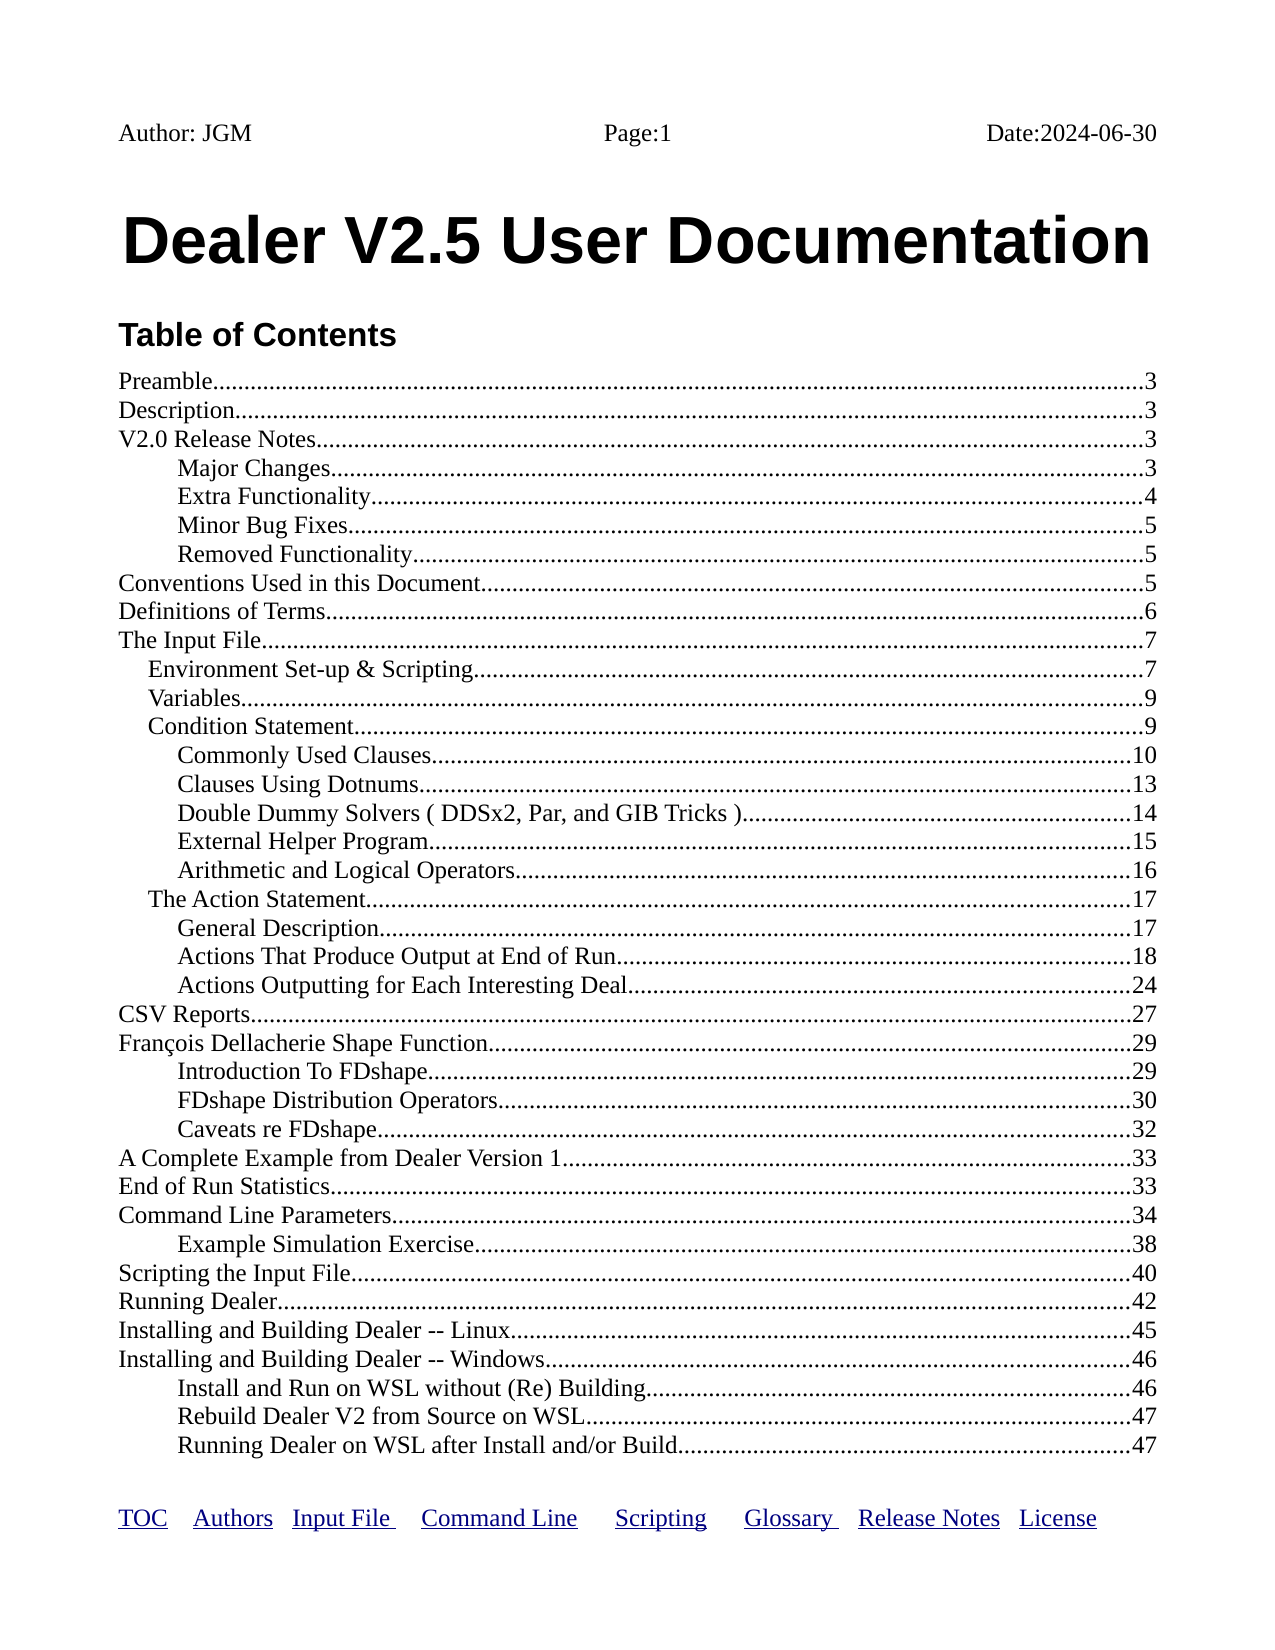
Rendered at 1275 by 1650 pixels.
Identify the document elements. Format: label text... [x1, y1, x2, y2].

text Scripting the Input File 40 [118, 1258, 1157, 1286]
title Dealer V2.5 User Documentation [118, 201, 1157, 278]
text Minor Bug Fixes 5 [177, 510, 1157, 539]
text Introduction To FDshape 29 [177, 1056, 1157, 1085]
text The Action Statement 17 [148, 884, 1157, 913]
text Rebuild Dealer V2 from Source on WSL 47 [177, 1401, 1157, 1430]
text Actions Outputting for Each Interesting Deal 24 [177, 970, 1157, 999]
text Preamble 3 [118, 366, 1157, 395]
text Extra Functionality 4 [177, 481, 1157, 510]
text Running Dealer 42 [118, 1286, 1157, 1315]
text Install and Run on WSL without (Re) Building 46 [177, 1373, 1157, 1401]
text External Helper Program 15 [177, 826, 1157, 855]
text Clauses Using Dotnums 13 [177, 769, 1157, 798]
text A Complete Example from Dealer Version 1 33 [118, 1143, 1157, 1171]
text Double Dummy Solvers ( DDSx2, Par, and GIB Tricks ) 14 [177, 798, 1157, 826]
text Description 3 [118, 395, 1157, 424]
text V2.0 Release Notes 3 [118, 424, 1157, 453]
text General Description 17 [177, 913, 1157, 941]
text Example Simulation Exercise 38 [177, 1229, 1157, 1258]
text Command Line Parameters 34 [118, 1200, 1157, 1229]
text Commonly Used Clauses 10 [177, 740, 1157, 769]
text Variables 9 [148, 683, 1157, 711]
text Actions That Produce Output at End of Run 18 [177, 941, 1157, 970]
text François Dellacherie Shape Function 29 [118, 1028, 1157, 1056]
text Running Dealer on WSL after Install and/or Build 47 [177, 1430, 1157, 1459]
text Removed Functionality 5 [177, 539, 1157, 568]
text Installing and Building Dealer -- Windows 46 [118, 1344, 1157, 1373]
text CSV Reports 27 [118, 999, 1157, 1028]
text Arithmetic and Logical Operators 16 [177, 855, 1157, 884]
subtitle Table of Contents [118, 316, 1157, 354]
text Installing and Building Dealer -- Linux 45 [118, 1315, 1157, 1344]
text FDshape Distribution Operators 30 [177, 1085, 1157, 1114]
text Environment Set-up & Scripting 7 [148, 654, 1157, 683]
text End of Run Statistics 33 [118, 1171, 1157, 1200]
text The Input File 7 [118, 625, 1157, 654]
text Conventions Used in this Document 5 [118, 568, 1157, 596]
text Major Changes 3 [177, 453, 1157, 481]
text Condition Statement 9 [148, 711, 1157, 740]
text Definitions of Terms 6 [118, 596, 1157, 625]
text Caveats re FDshape 32 [177, 1114, 1157, 1143]
